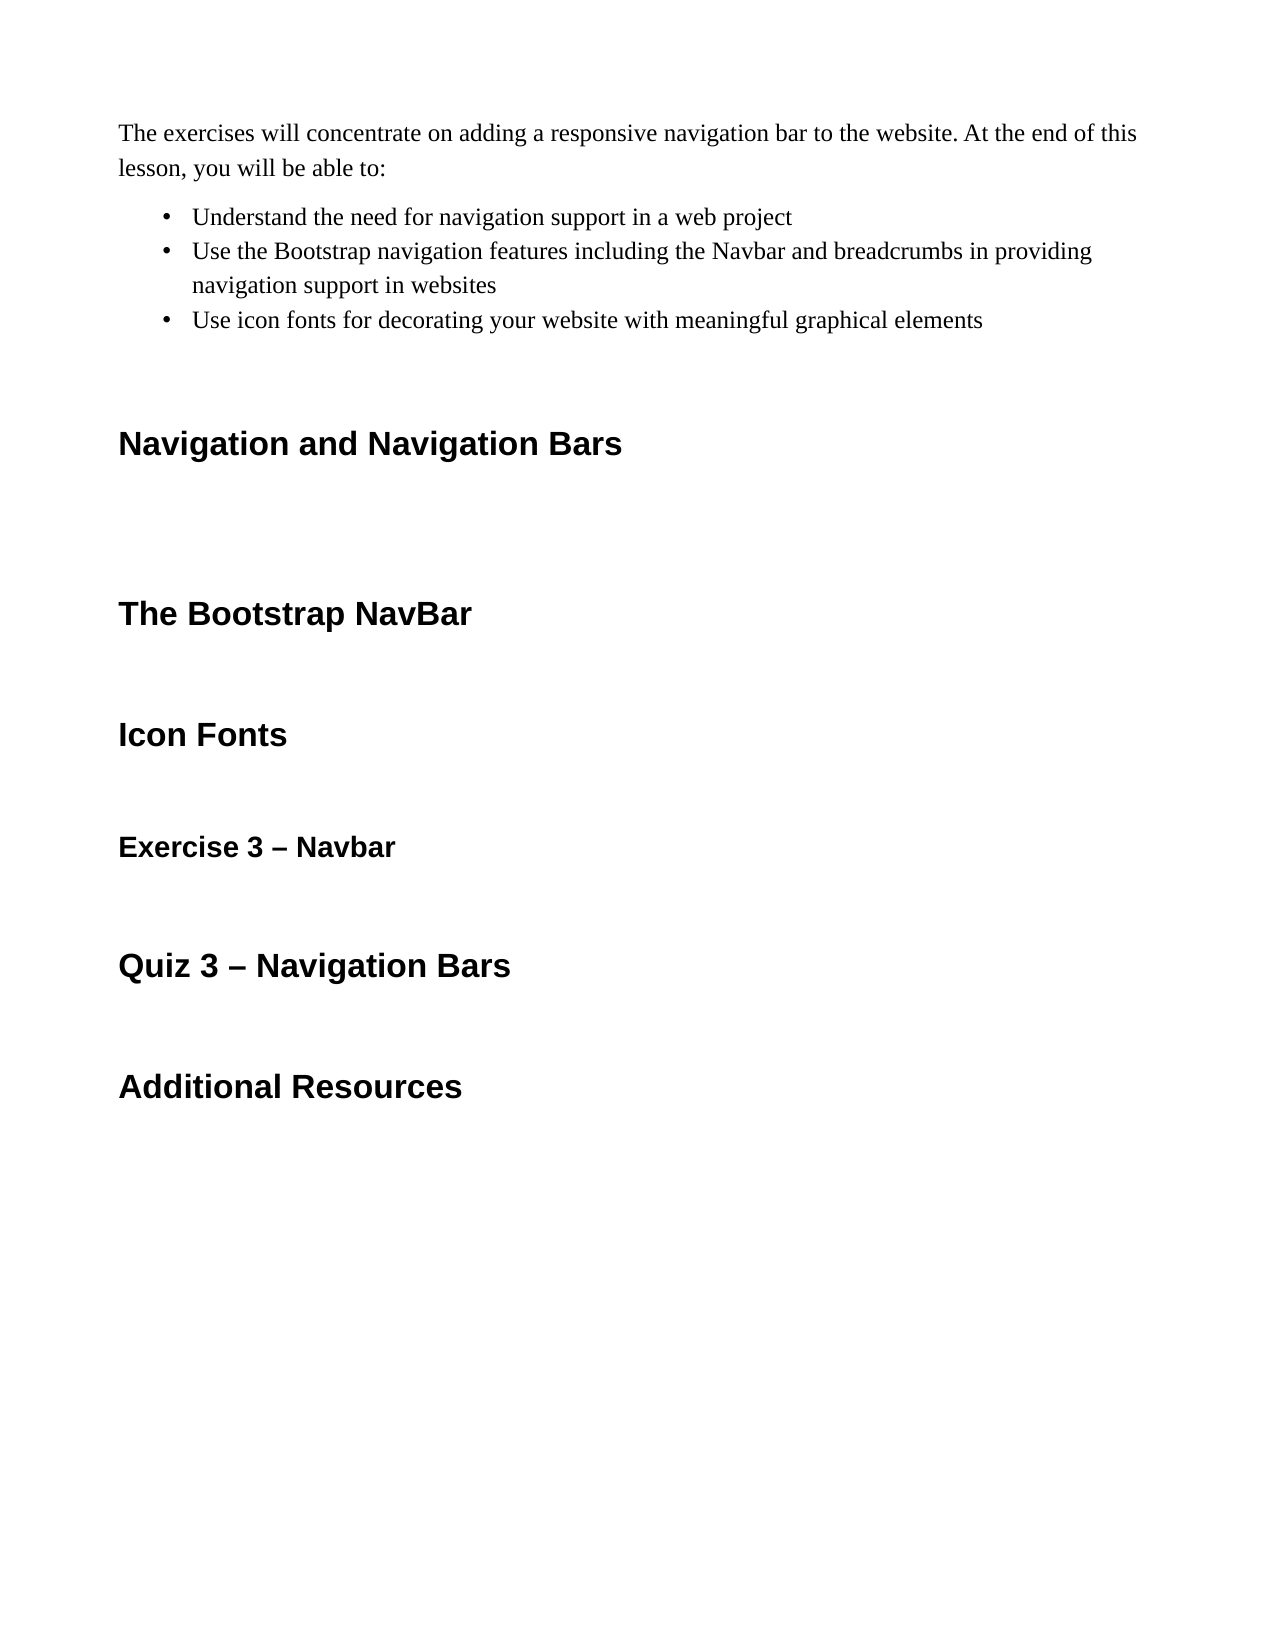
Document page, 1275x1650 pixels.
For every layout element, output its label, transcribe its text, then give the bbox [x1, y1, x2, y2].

subtitle Additional Resources [118, 1067, 1157, 1106]
subtitle Navigation and Navigation Bars [118, 424, 1157, 463]
text The exercises will concentrate on adding a responsive navigation bar to the website. At the end of this lesson, you will be able to: [118, 118, 1157, 181]
subtitle Exercise 3 – Navbar [118, 830, 1157, 864]
subtitle The Bootstrap NavBar [118, 594, 1157, 633]
list Use icon fonts for decorating your website with meaningful graphical elements [162, 305, 1157, 334]
subtitle Quiz 3 – Navigation Bars [118, 946, 1157, 985]
list Use the Bootstrap navigation features including the Navbar and breadcrumbs in providing navigation support in websites [162, 236, 1157, 299]
list Understand the need for navigation support in a web project [162, 202, 1157, 230]
subtitle Icon Fonts [118, 715, 1157, 754]
